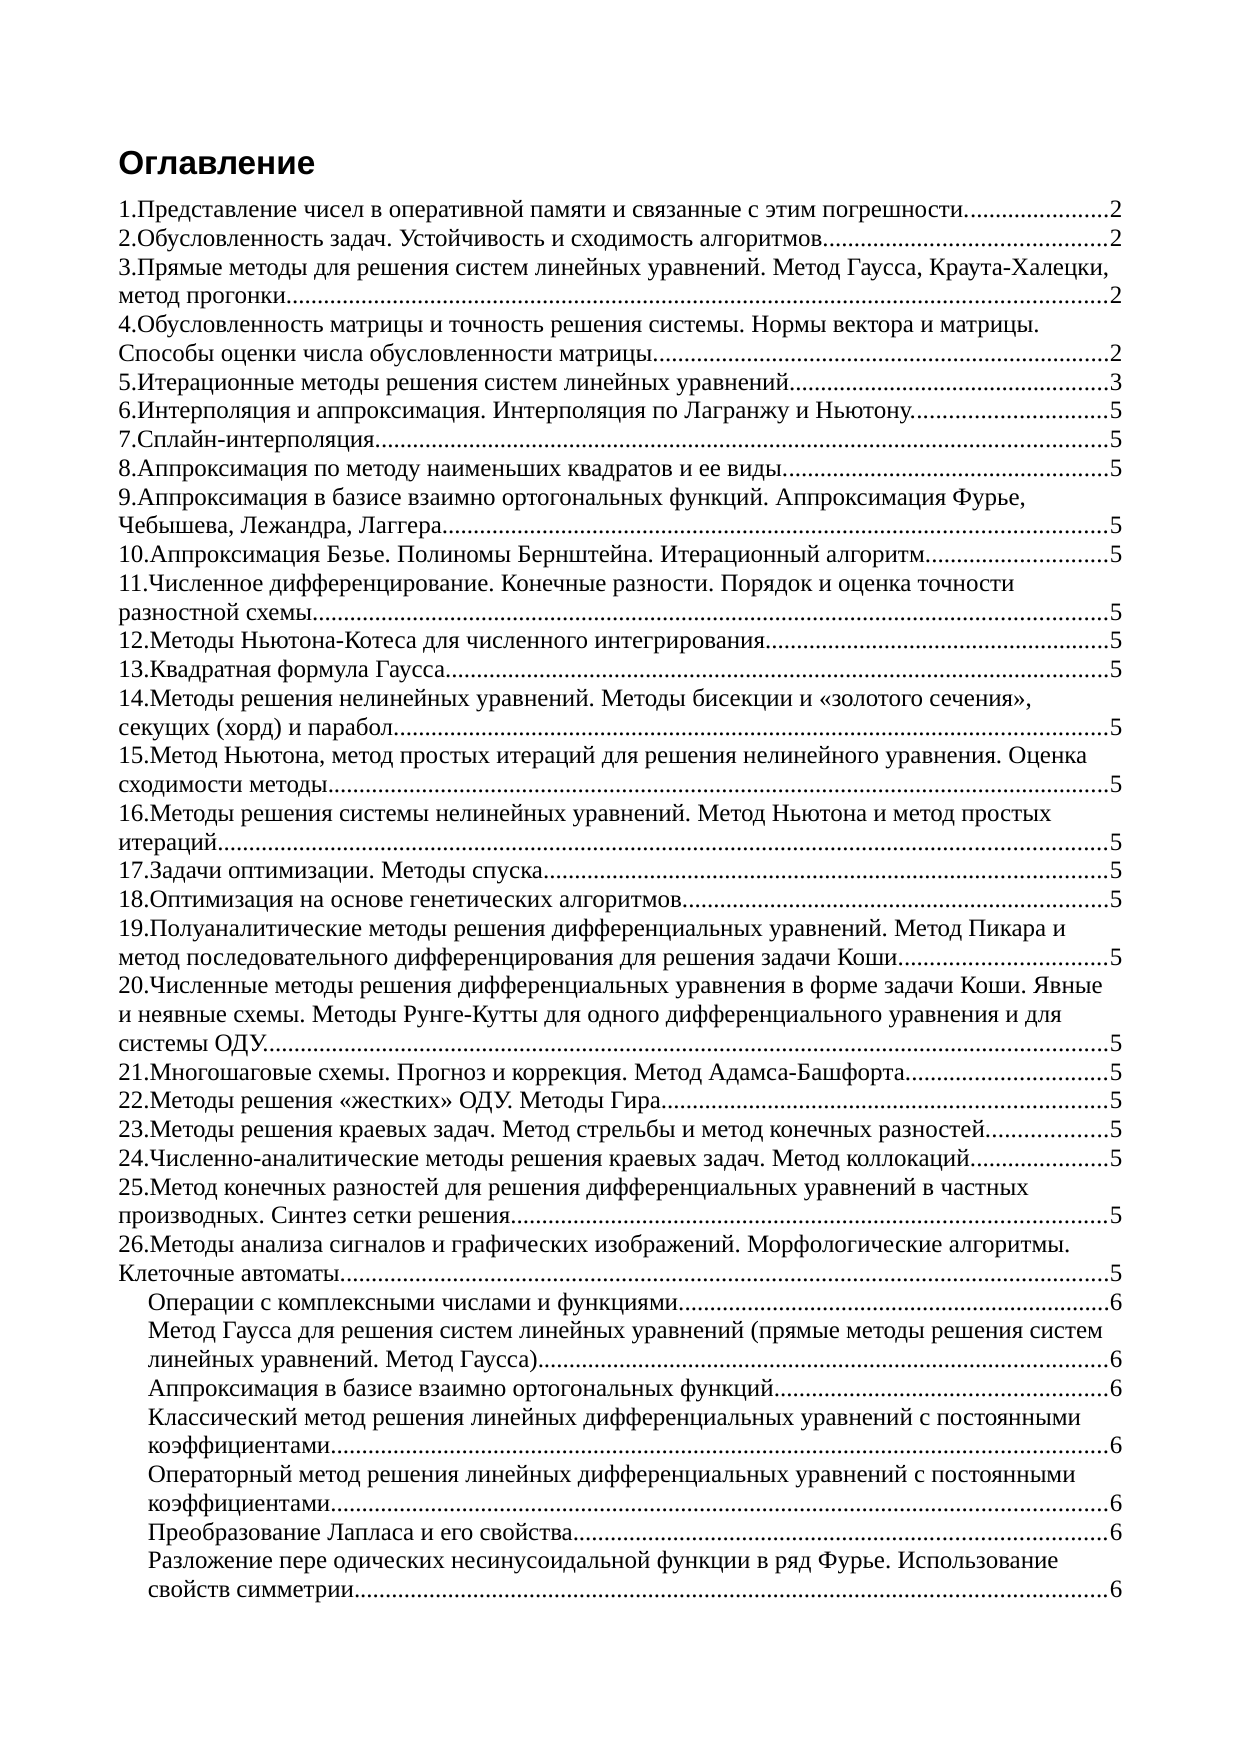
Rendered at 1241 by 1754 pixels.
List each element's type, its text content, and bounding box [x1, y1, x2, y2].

text 18.Оптимизация на основе генетических алгоритмов. 5 [118, 884, 1122, 913]
text 7.Сплайн-интерполяция. 5 [118, 424, 1122, 453]
text Операции с комплексными числами и функциями. 6 [148, 1287, 1122, 1315]
text 16.Методы решения системы нелинейных уравнений. Метод Ньютона и метод простых итераций. 5 [118, 798, 1122, 855]
text 21.Многошаговые схемы. Прогноз и коррекция. Метод Адамса-Башфорта. 5 [118, 1057, 1122, 1085]
text 8.Аппроксимация по методу наименьших квадратов и ее виды. 5 [118, 453, 1122, 482]
text 5.Итерационные методы решения систем линейных уравнений. 3 [118, 367, 1122, 395]
text Аппроксимация в базисе взаимно ортогональных функций. 6 [148, 1373, 1122, 1402]
text 20.Численные методы решения дифференциальных уравнения в форме задачи Коши. Явные и неявные схемы. Методы Рунге-Кутты для одного дифференциального уравнения и для системы ОДУ. 5 [118, 970, 1122, 1057]
text 25.Метод конечных разностей для решения дифференциальных уравнений в частных производных. Синтез сетки решения. 5 [118, 1172, 1122, 1229]
text 15.Метод Ньютона, метод простых итераций для решения нелинейного уравнения. Оценка сходимости методы. 5 [118, 740, 1122, 798]
text 9.Аппроксимация в базисе взаимно ортогональных функций. Аппроксимация Фурье, Чебышева, Лежандра, Лаггера. 5 [118, 482, 1122, 539]
text 14.Методы решения нелинейных уравнений. Методы бисекции и «золотого сечения», секущих (хорд) и парабол. 5 [118, 683, 1122, 740]
text 1.Представление чисел в оперативной памяти и связанные с этим погрешности. 2 [118, 194, 1122, 223]
text 19.Полуаналитические методы решения дифференциальных уравнений. Метод Пикара и метод последовательного дифференцирования для решения задачи Коши. 5 [118, 913, 1122, 970]
text 3.Прямые методы для решения систем линейных уравнений. Метод Гаусса, Краута-Халецки, метод прогонки. 2 [118, 252, 1122, 309]
text 12.Методы Ньютона-Котеса для численного интегрирования. 5 [118, 625, 1122, 654]
text 6.Интерполяция и аппроксимация. Интерполяция по Лагранжу и Ньютону. 5 [118, 395, 1122, 424]
text 10.Аппроксимация Безье. Полиномы Бернштейна. Итерационный алгоритм. 5 [118, 539, 1122, 568]
text 4.Обусловленность матрицы и точность решения системы. Нормы вектора и матрицы. Способы оценки числа обусловленности матрицы. 2 [118, 309, 1122, 367]
text Операторный метод решения линейных дифференциальных уравнений с постоянными коэффициентами. 6 [148, 1459, 1122, 1517]
text 23.Методы решения краевых задач. Метод стрельбы и метод конечных разностей. 5 [118, 1114, 1122, 1143]
text 11.Численное дифференцирование. Конечные разности. Порядок и оценка точности разностной схемы. 5 [118, 568, 1122, 625]
text 26.Методы анализа сигналов и графических изображений. Морфологические алгоритмы. Клеточные автоматы. 5 [118, 1229, 1122, 1287]
text 17.Задачи оптимизации. Методы спуска. 5 [118, 855, 1122, 884]
text Классический метод решения линейных дифференциальных уравнений с постоянными коэффициентами. 6 [148, 1402, 1122, 1459]
text Разложение пере одических несинусоидальной функции в ряд Фурье. Использование свойств симметрии. 6 [148, 1545, 1122, 1603]
subtitle Оглавление [118, 143, 1122, 182]
text 24.Численно-аналитические методы решения краевых задач. Метод коллокаций. 5 [118, 1143, 1122, 1172]
text 13.Квадратная формула Гаусса. 5 [118, 654, 1122, 683]
text 2.Обусловленность задач. Устойчивость и сходимость алгоритмов. 2 [118, 223, 1122, 252]
text Преобразование Лапласа и его свойства. 6 [148, 1517, 1122, 1545]
text Метод Гаусса для решения систем линейных уравнений (прямые методы решения систем линейных уравнений. Метод Гаусса). 6 [148, 1315, 1122, 1373]
text 22.Методы решения «жестких» ОДУ. Методы Гира. 5 [118, 1085, 1122, 1114]
